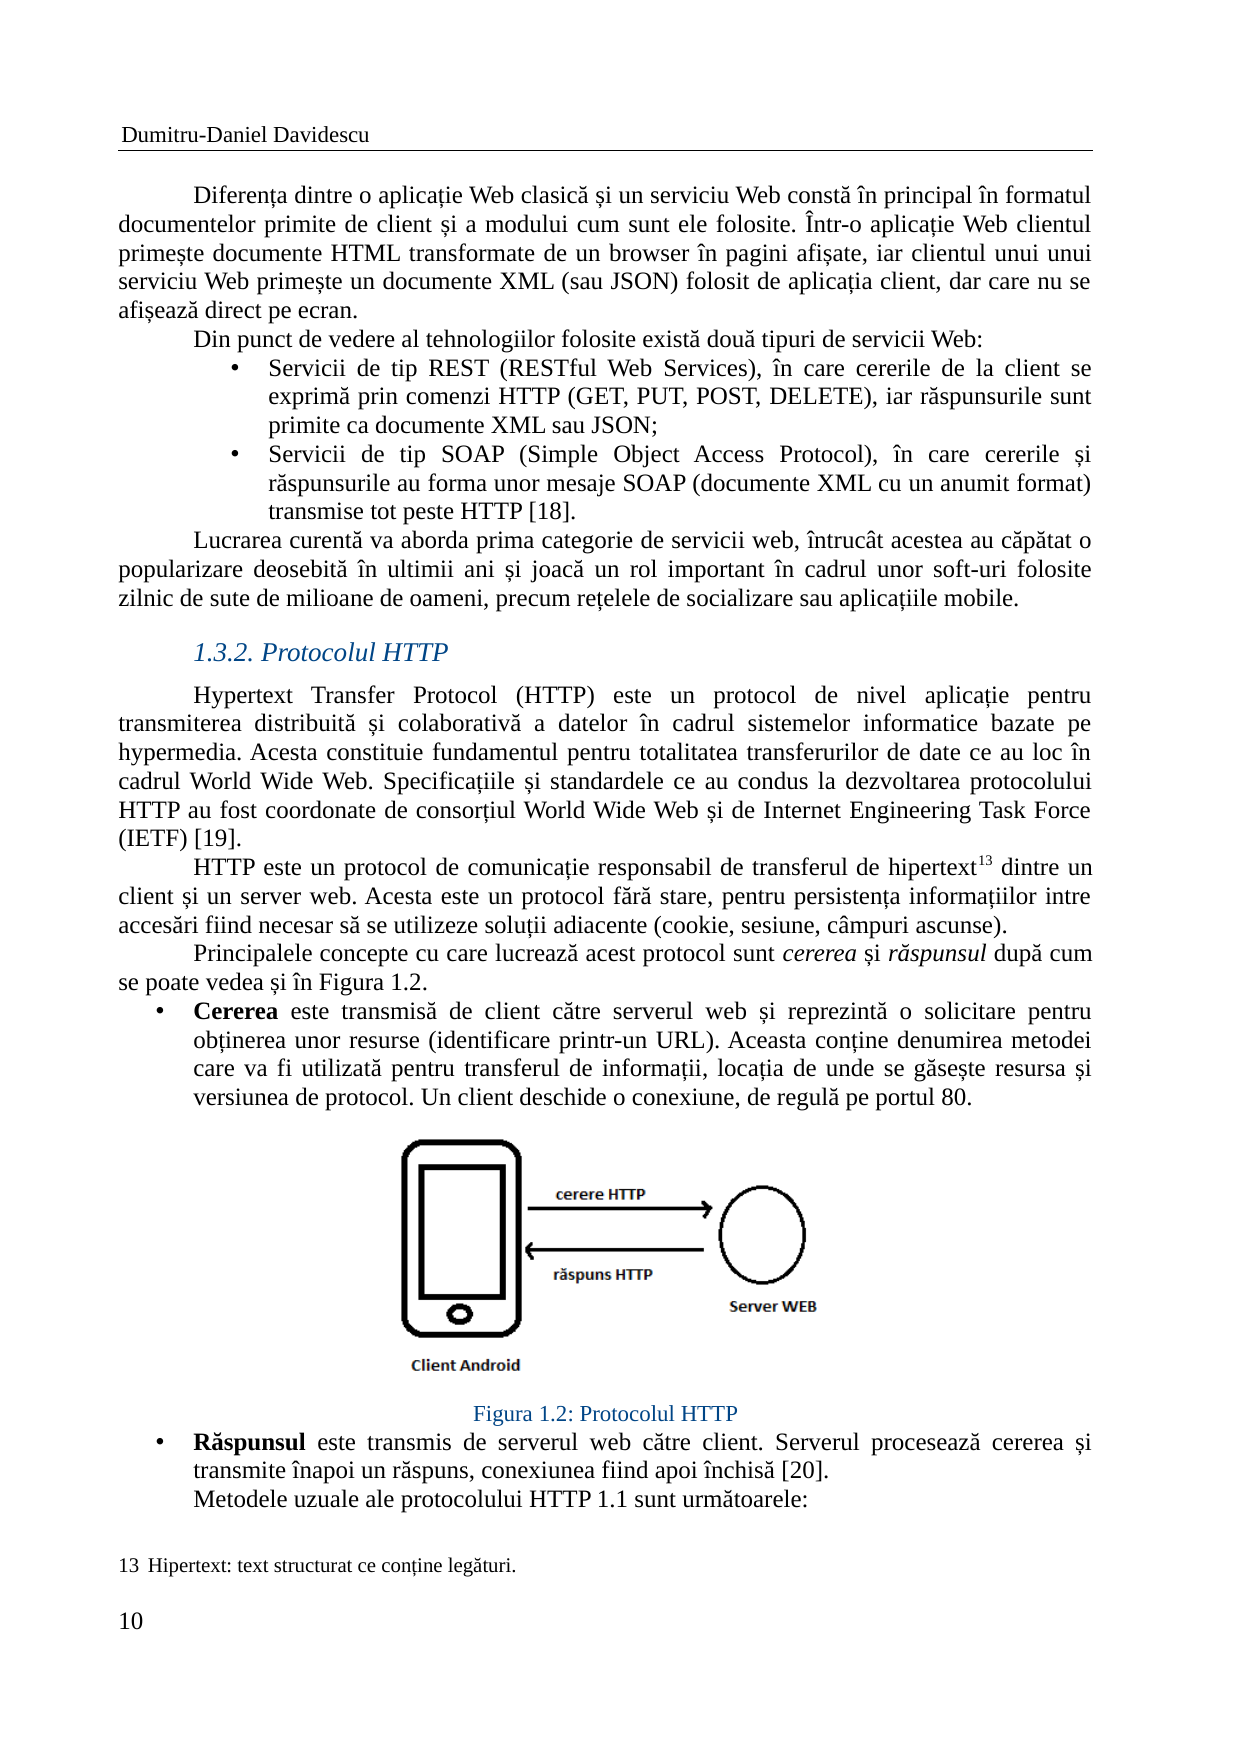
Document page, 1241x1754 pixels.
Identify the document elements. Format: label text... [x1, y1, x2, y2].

text Hypertext Transfer Protocol (HTTP) este un protocol de nivel aplicație pentru transmiterea distribuită și colaborativă a datelor în cadrul sistemelor informatice bazate pe hypermedia. Acesta constituie fundamentul pentru totalitatea transferurilor de date ce au loc în cadrul World Wide Web. Specificațiile și standardele ce au condus la dezvoltarea protocolului HTTP au fost coordonate de consorțiul World Wide Web și de Internet Engineering Task Force (IETF) [19]. [118, 680, 1093, 852]
text Hipertext: text structurat ce conține legături. [118, 1553, 1093, 1577]
text Lucrarea curentă va aborda prima categorie de servicii web, întrucât acestea au căpătat o popularizare deosebită în ultimii ani și joacă un rol important în cadrul unor soft-uri folosite zilnic de sute de milioane de oameni, precum rețelele de socializare sau aplicațiile mobile. [118, 525, 1093, 611]
list Servicii de tip REST (RESTful Web Services), în care cererile de la client se exprimă prin comenzi HTTP (GET, PUT, POST, DELETE), iar răspunsurile sunt primite ca documente XML sau JSON; [231, 353, 1093, 439]
text Diferența dintre o aplicație Web clasică și un serviciu Web constă în principal în formatul documentelor primite de client și a modului cum sunt ele folosite. Într-o aplicație Web clientul primește documente HTML transformate de un browser în pagini afișate, iar clientul unui unui serviciu Web primește un documente XML (sau JSON) folosit de aplicația client, dar care nu se afișează direct pe ecran. [118, 180, 1093, 324]
text Din punct de vedere al tehnologiilor folosite există două tipuri de servicii Web: [118, 324, 1093, 353]
subtitle Protocolul HTTP [193, 636, 1093, 667]
text Metodele uzuale ale protocolului HTTP 1.1 sunt următoarele: [118, 1484, 1093, 1513]
list Figura 1.2: Protocolul HTTP [370, 1111, 841, 1427]
picture [376, 1111, 834, 1398]
text HTTP este un protocol de comunicație responsabil de transferul de hipertext dintre un client și un server web. Acesta este un protocol fără stare, pentru persistența informațiilor intre accesări fiind necesar să se utilizeze soluții adiacente (cookie, sesiune, câmpuri ascunse). [118, 852, 1093, 938]
list Răspunsul este transmis de serverul web către client. Serverul procesează cererea și transmite înapoi un răspuns, conexiunea fiind apoi închisă [20]. [156, 1111, 1093, 1484]
list Cererea este transmisă de client către serverul web și reprezintă o solicitare pentru obținerea unor resurse (identificare printr-un URL). Aceasta conține denumirea metodei care va fi utilizată pentru transferul de informații, locația de unde se găsește resursa și versiunea de protocol. Un client deschide o conexiune, de regulă pe portul 80. [156, 996, 1093, 1111]
text Principalele concepte cu care lucrează acest protocol sunt cererea și răspunsul după cum se poate vedea și în Figura 1.2. [118, 938, 1093, 996]
list Servicii de tip SOAP (Simple Object Access Protocol), în care cererile și răspunsurile au forma unor mesaje SOAP (documente XML cu un anumit format) transmise tot peste HTTP [18]. [231, 439, 1093, 525]
